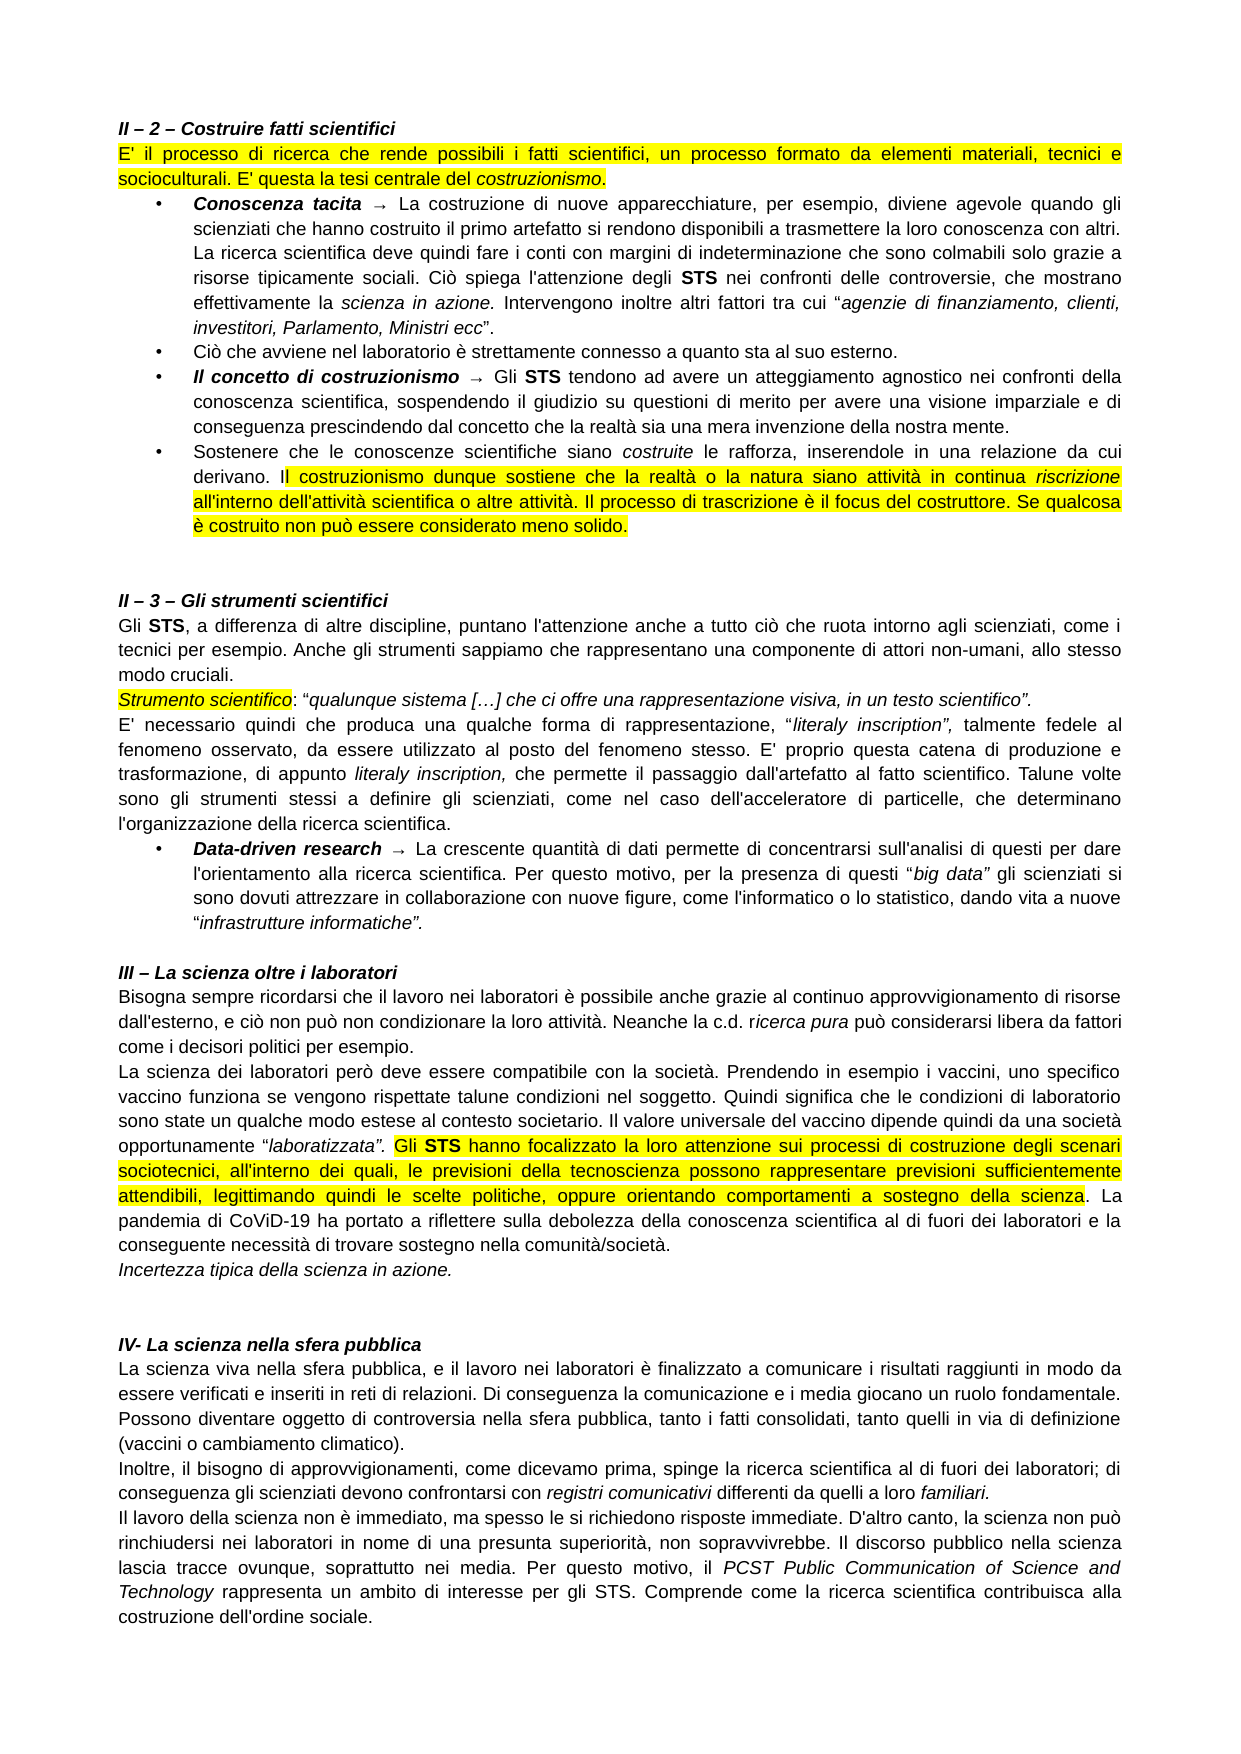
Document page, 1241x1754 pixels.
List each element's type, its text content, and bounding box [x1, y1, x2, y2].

list Data-driven research → La crescente quantità di dati permette di concentrarsi sull'analisi di questi per dare l'orientamento alla ricerca scientifica. Per questo motivo, per la presenza di questi “big data” gli scienziati si sono dovuti attrezzare in collaborazione con nuove figure, come l'informatico o lo statistico, dando vita a nuove “infrastrutture informatiche”. [156, 837, 1122, 933]
text La scienza dei laboratori però deve essere compatibile con la società. Prendendo in esempio i vaccini, uno specifico vaccino funziona se vengono rispettate talune condizioni nel soggetto. Quindi significa che le condizioni di laboratorio sono state un qualche modo estese al contesto societario. Il valore universale del vaccino dipende quindi da una società opportunamente “laboratizzata”. Gli STS hanno focalizzato la loro attenzione sui processi di costruzione degli scenari sociotecnici, all'interno dei quali, le previsioni della tecnoscienza possono rappresentare previsioni sufficientemente attendibili, legittimando quindi le scelte politiche, oppure orientando comportamenti a sostegno della scienza. La pandemia di CoViD-19 ha portato a riflettere sulla debolezza della conoscenza scientifica al di fuori dei laboratori e la conseguente necessità di trovare sostegno nella comunità/società. [118, 1061, 1122, 1256]
text La scienza viva nella sfera pubblica, e il lavoro nei laboratori è finalizzato a comunicare i risultati raggiunti in modo da essere verificati e inseriti in reti di relazioni. Di conseguenza la comunicazione e i media giocano un ruolo fondamentale. Possono diventare oggetto di controversia nella sfera pubblica, tanto i fatti consolidati, tanto quelli in via di definizione (vaccini o cambiamento climatico). [118, 1358, 1122, 1454]
list Il concetto di costruzionismo → Gli STS tendono ad avere un atteggiamento agnostico nei confronti della conoscenza scientifica, sospendendo il giudizio su questioni di merito per avere una visione imparziale e di conseguenza prescindendo dal concetto che la realtà sia una mera invenzione della nostra mente. [156, 366, 1122, 437]
list Sostenere che le conoscenze scientifiche siano costruite le rafforza, inserendole in una relazione da cui derivano. Il costruzionismo dunque sostiene che la realtà o la natura siano attività in continua riscrizione all'interno dell'attività scientifica o altre attività. Il processo di trascrizione è il focus del costruttore. Se qualcosa è costruito non può essere considerato meno solido. [156, 441, 1122, 537]
text Gli STS, a differenza di altre discipline, puntano l'attenzione anche a tutto ciò che ruota intorno agli scienziati, come i tecnici per esempio. Anche gli strumenti sappiamo che rappresentano una componente di attori non-umani, allo stesso modo cruciali. [118, 614, 1122, 686]
text II – 2 – Costruire fatti scientifici [118, 118, 1122, 140]
text Incertezza tipica della scienza in azione. [118, 1259, 1122, 1281]
text E' necessario quindi che produca una qualche forma di rappresentazione, “literaly inscription”, talmente fedele al fenomeno osservato, da essere utilizzato al posto del fenomeno stesso. E' proprio questa catena di produzione e trasformazione, di appunto literaly inscription, che permette il passaggio dall'artefatto al fatto scientifico. Talune volte sono gli strumenti stessi a definire gli scienziati, come nel caso dell'acceleratore di particelle, che determinano l'organizzazione della ricerca scientifica. [118, 713, 1122, 834]
list Ciò che avviene nel laboratorio è strettamente connesso a quanto sta al suo esterno. [156, 341, 1122, 363]
text Bisogna sempre ricordarsi che il lavoro nei laboratori è possibile anche grazie al continuo approvvigionamento di risorse dall'esterno, e ciò non può non condizionare la loro attività. Neanche la c.d. ricerca pura può considerarsi libera da fattori come i decisori politici per esempio. [118, 986, 1122, 1057]
text E' il processo di ricerca che rende possibili i fatti scientifici, un processo formato da elementi materiali, tecnici e socioculturali. E' questa la tesi centrale del costruzionismo. [118, 143, 1122, 189]
list Conoscenza tacita → La costruzione di nuove apparecchiature, per esempio, diviene agevole quando gli scienziati che hanno costruito il primo artefatto si rendono disponibili a trasmettere la loro conoscenza con altri. La ricerca scientifica deve quindi fare i conti con margini di indeterminazione che sono colmabili solo grazie a risorse tipicamente sociali. Ciò spiega l'attenzione degli STS nei confronti delle controversie, che mostrano effettivamente la scienza in azione. Intervengono inoltre altri fattori tra cui “agenzie di finanziamento, clienti, investitori, Parlamento, Ministri ecc”. [156, 192, 1122, 338]
text III – La scienza oltre i laboratori [118, 962, 1122, 983]
text Strumento scientifico: “qualunque sistema […] che ci offre una rappresentazione visiva, in un testo scientifico”. [118, 689, 1122, 710]
text Inoltre, il bisogno di approvvigionamenti, come dicevamo prima, spinge la ricerca scientifica al di fuori dei laboratori; di conseguenza gli scienziati devono confrontarsi con registri comunicativi differenti da quelli a loro familiari. [118, 1457, 1122, 1504]
text IV- La scienza nella sfera pubblica [118, 1333, 1122, 1355]
text II – 3 – Gli strumenti scientifici [118, 589, 1122, 611]
text Il lavoro della scienza non è immediato, ma spesso le si richiedono risposte immediate. D'altro canto, la scienza non può rinchiudersi nei laboratori in nome di una presunta superiorità, non sopravvivrebbe. Il discorso pubblico nella scienza lascia tracce ovunque, soprattutto nei media. Per questo motivo, il PCST Public Communication of Science and Technology rappresenta un ambito di interesse per gli STS. Comprende come la ricerca scientifica contribuisca alla costruzione dell'ordine sociale. [118, 1507, 1122, 1628]
